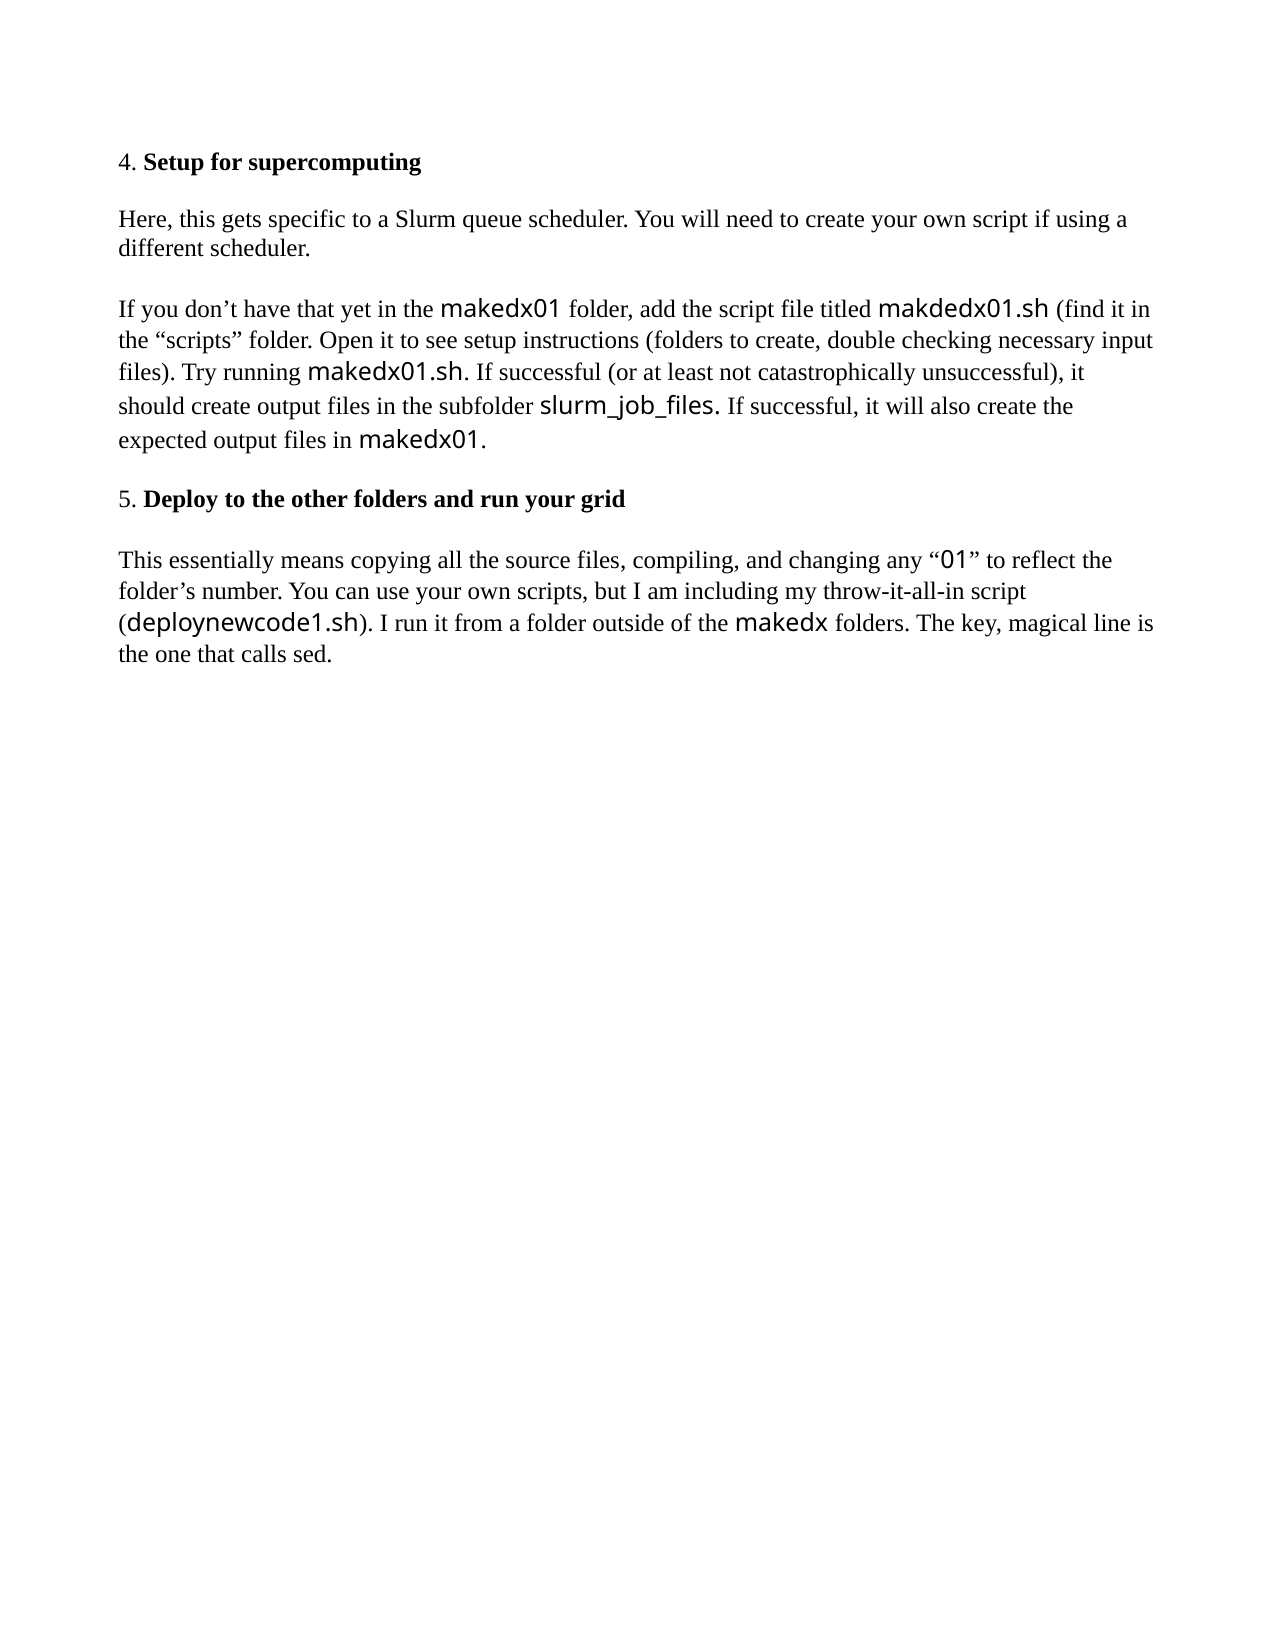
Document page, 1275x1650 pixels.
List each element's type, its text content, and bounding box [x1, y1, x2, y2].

text Here, this gets specific to a Slurm queue scheduler. You will need to create your own script if using a different scheduler. [118, 204, 1157, 262]
text If you don’t have that yet in the makedx01 folder, add the script file titled makdedx01.sh (find it in the “scripts” folder. Open it to see setup instructions (folders to create, double checking necessary input files). Try running makedx01.sh. If successful (or at least not catastrophically unsuccessful), it should create output files in the subfolder slurm_job_files. If successful, it will also create the expected output files in makedx01. [118, 291, 1157, 456]
text This essentially means copying all the source files, compiling, and changing any “01” to reflect the folder’s number. You can use your own scripts, but I am including my throw-it-all-in script (deploynewcode1.sh). I run it from a folder outside of the makedx folders. The key, magical line is the one that calls sed. [118, 542, 1157, 667]
text 5. Deploy to the other folders and run your grid [118, 484, 1157, 513]
text 4. Setup for supercomputing [118, 147, 1157, 176]
